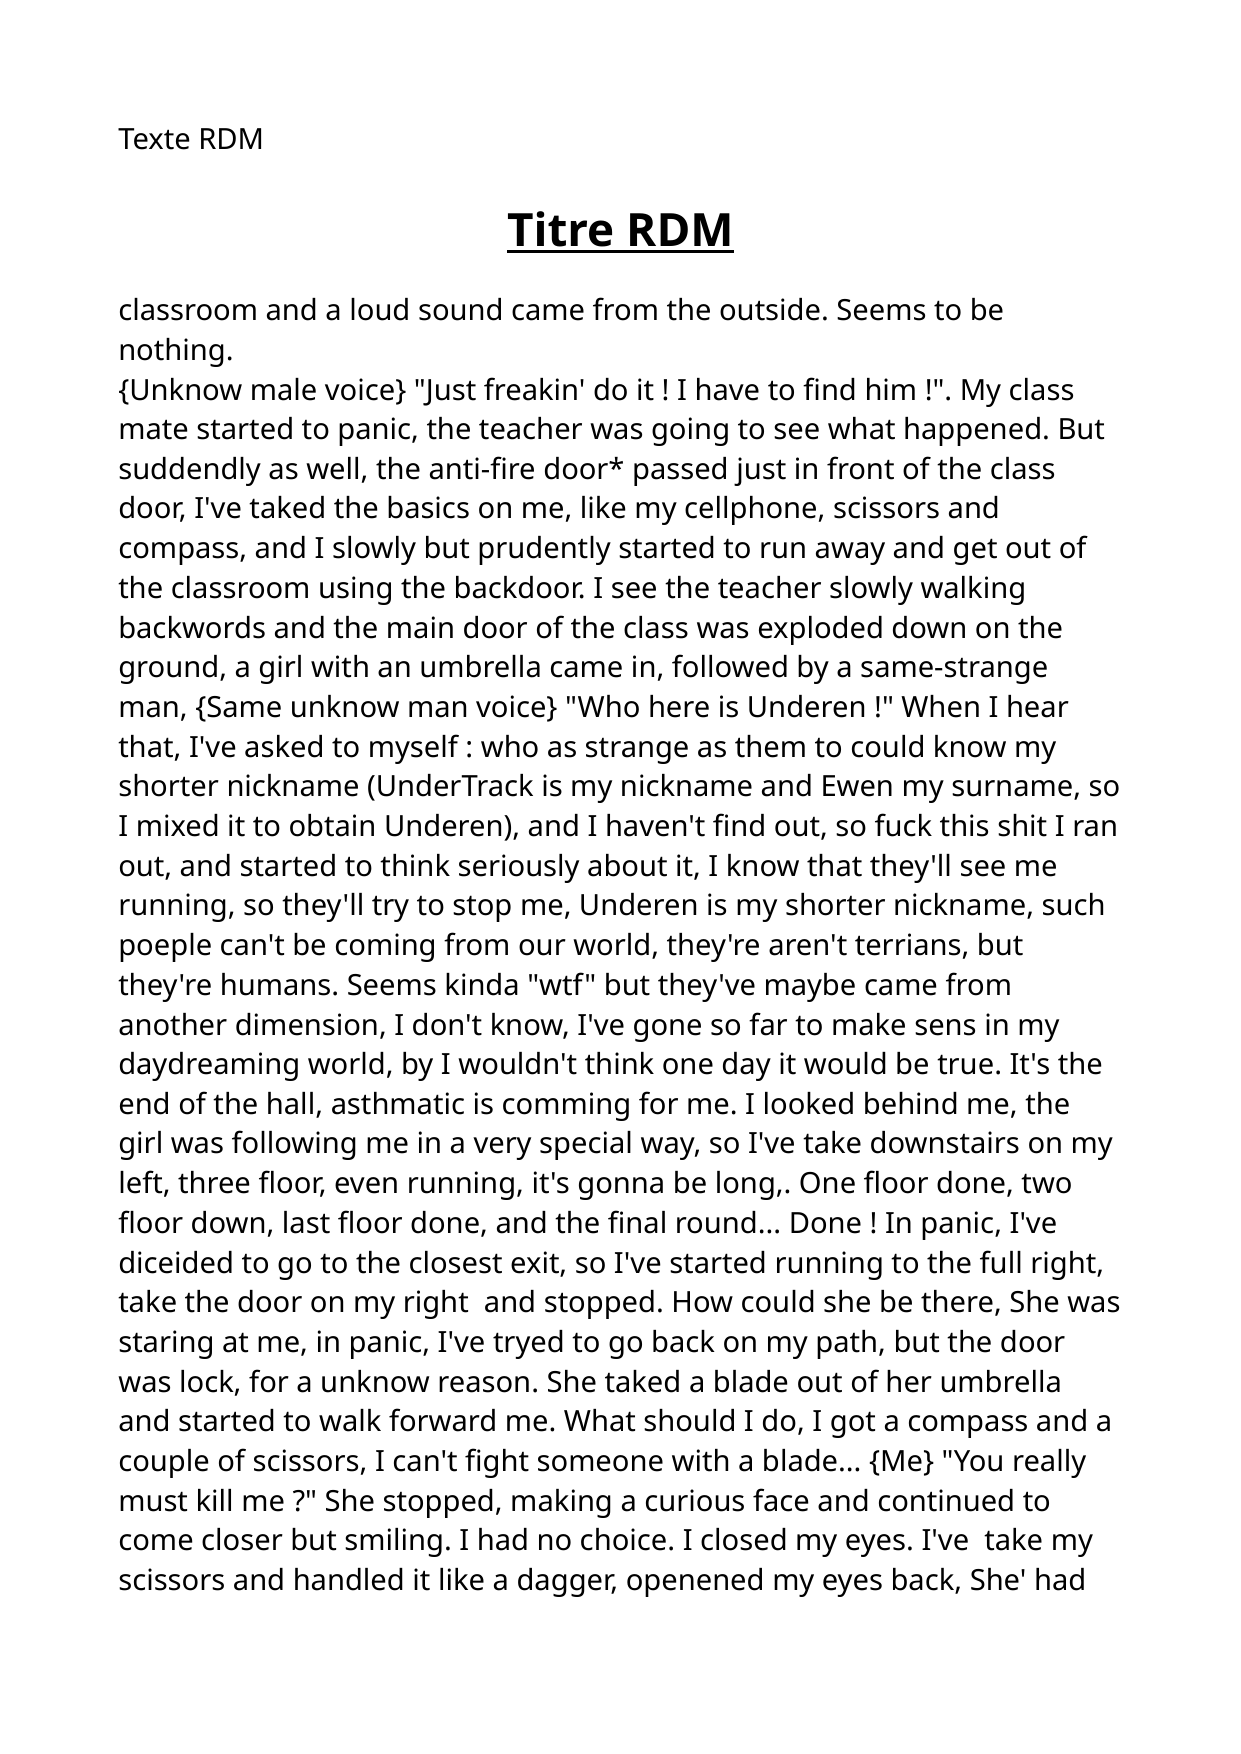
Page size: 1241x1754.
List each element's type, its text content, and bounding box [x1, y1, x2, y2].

text classroom and a loud sound came from the outside. Seems to be nothing. {Unknow male voice} "Just freakin' do it ! I have to find him !". My class mate started to panic, the teacher was going to see what happened. But suddendly as well, the anti-fire door* passed just in front of the class door, I've taked the basics on me, like my cellphone, scissors and compass, and I slowly but prudently started to run away and get out of the classroom using the backdoor. I see the teacher slowly walking backwords and the main door of the class was exploded down on the ground, a girl with an umbrella came in, followed by a same-strange man, {Same unknow man voice} "Who here is Underen !" When I hear that, I've asked to myself : who as strange as them to could know my shorter nickname (UnderTrack is my nickname and Ewen my surname, so I mixed it to obtain Underen), and I haven't find out, so fuck this shit I ran out, and started to think seriously about it, I know that they'll see me running, so they'll try to stop me, Underen is my shorter nickname, such poeple can't be coming from our world, they're aren't terrians, but they're humans. Seems kinda "wtf" but they've maybe came from another dimension, I don't know, I've gone so far to make sens in my daydreaming world, by I wouldn't think one day it would be true. It's the end of the hall, asthmatic is comming for me. I looked behind me, the girl was following me in a very special way, so I've take downstairs on my left, three floor, even running, it's gonna be long,. One floor done, two floor down, last floor done, and the final round... Done ! In panic, I've diceided to go to the closest exit, so I've started running to the full right, take the door on my right and stopped. How could she be there, She was staring at me, in panic, I've tryed to go back on my path, but the door was lock, for a unknow reason. She taked a blade out of her umbrella and started to walk forward me. What should I do, I got a compass and a couple of scissors, I can't fight someone with a blade... {Me} "You really must kill me ?" She stopped, making a curious face and continued to come closer but smiling. I had no choice. I closed my eyes. I've take my scissors and handled it like a dagger, openened my eyes back, She' had [118, 289, 1122, 1599]
